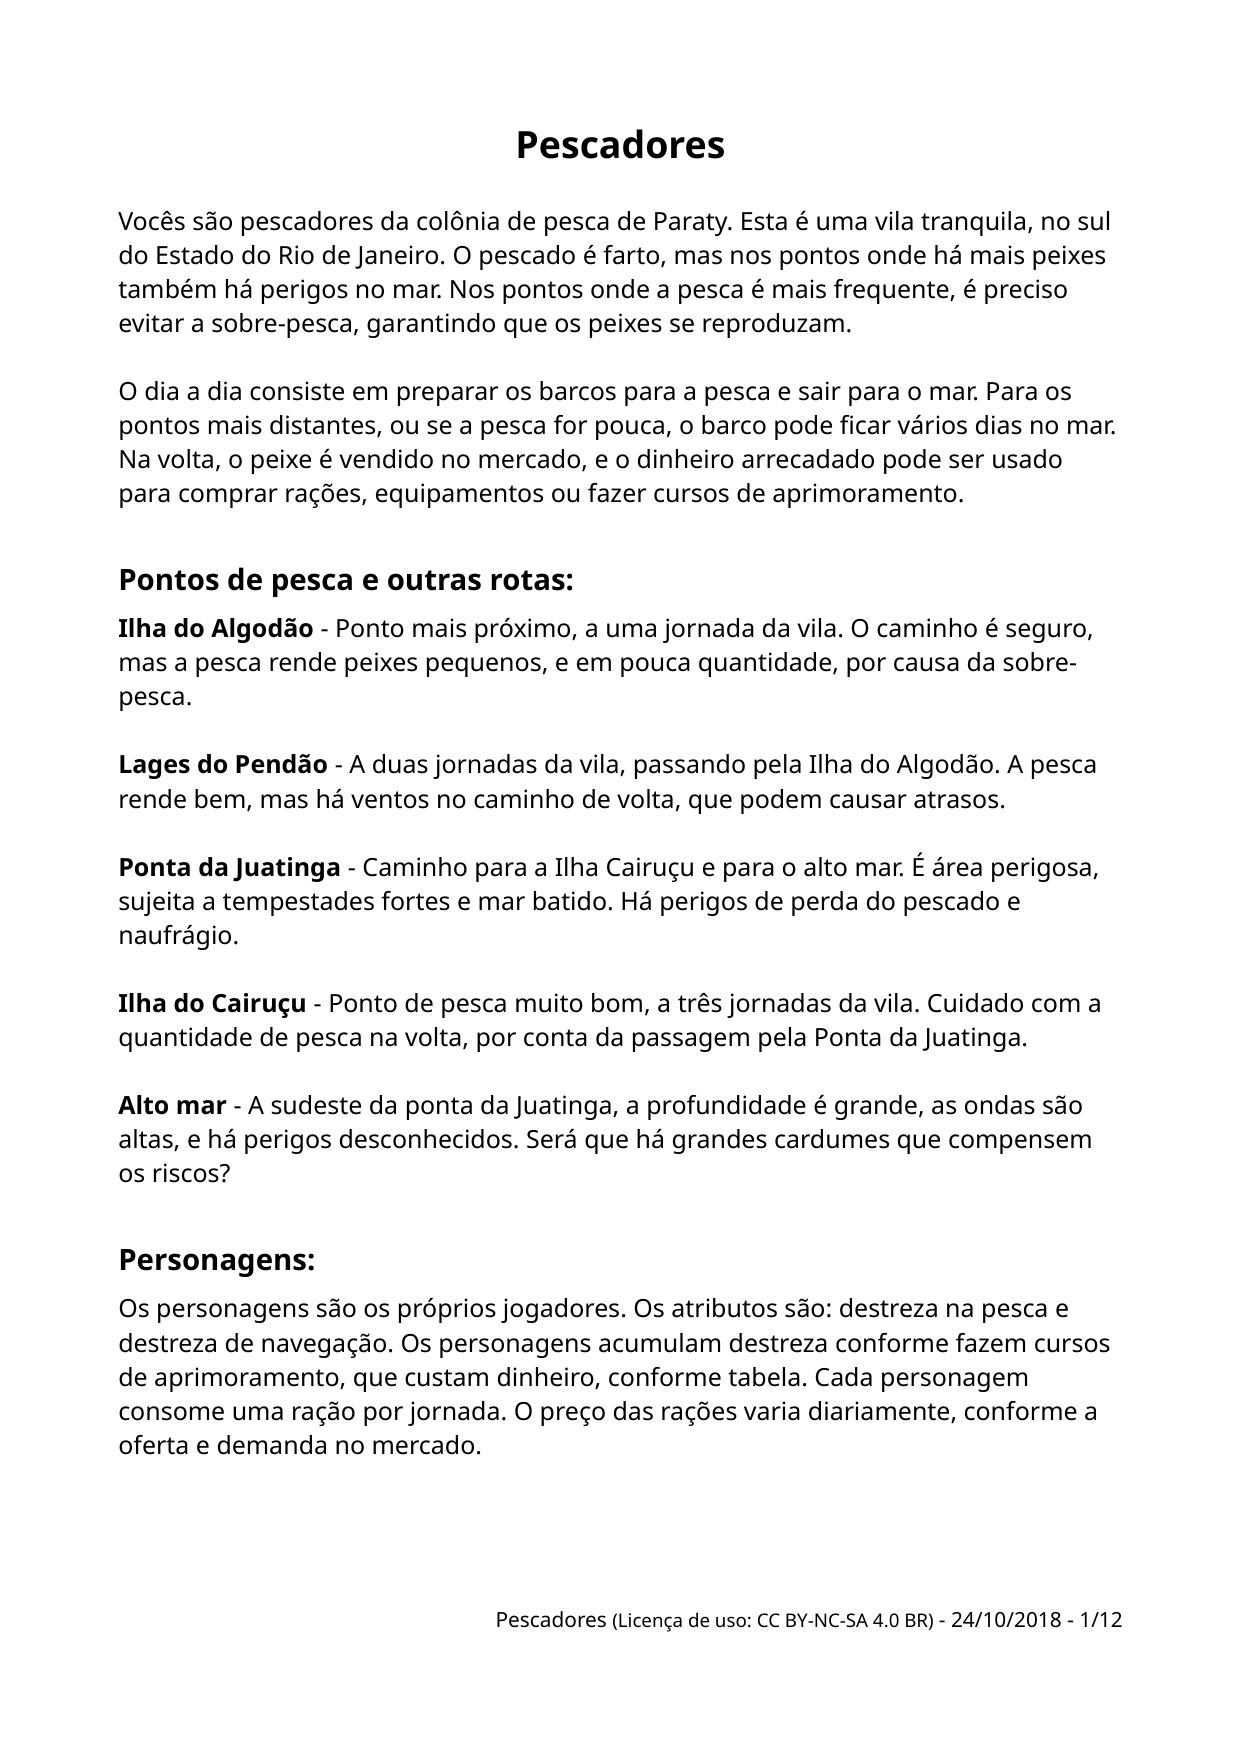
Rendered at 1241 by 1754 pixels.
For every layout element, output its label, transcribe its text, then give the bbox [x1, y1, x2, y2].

text Os personagens são os próprios jogadores. Os atributos são: destreza na pesca e destreza de navegação. Os personagens acumulam destreza conforme fazem cursos de aprimoramento, que custam dinheiro, conforme tabela. Cada personagem consome uma ração por jornada. O preço das rações varia diariamente, conforme a oferta e demanda no mercado. [118, 1291, 1122, 1461]
text Vocês são pescadores da colônia de pesca de Paraty. Esta é uma vila tranquila, no sul do Estado do Rio de Janeiro. O pescado é farto, mas nos pontos onde há mais peixes também há perigos no mar. Nos pontos onde a pesca é mais frequente, é preciso evitar a sobre-pesca, garantindo que os peixes se reproduzam. [118, 203, 1122, 339]
subtitle Pontos de pesca e outras rotas: [118, 558, 1122, 598]
text Ponta da Juatinga - Caminho para a Ilha Cairuçu e para o alto mar. É área perigosa, sujeita a tempestades fortes e mar batido. Há perigos de perda do pescado e naufrágio. [118, 849, 1122, 952]
text Ilha do Cairuçu - Ponto de pesca muito bom, a três jornadas da vila. Cuidado com a quantidade de pesca na volta, por conta da passagem pela Ponta da Juatinga. [118, 986, 1122, 1054]
text Pescadores [118, 118, 1122, 169]
text O dia a dia consiste em preparar os barcos para a pesca e sair para o mar. Para os pontos mais distantes, ou se a pesca for pouca, o barco pode ficar vários dias no mar. Na volta, o peixe é vendido no mercado, e o dinheiro arrecadado pode ser usado para comprar rações, equipamentos ou fazer cursos de aprimoramento. [118, 373, 1122, 510]
text Ilha do Algodão - Ponto mais próximo, a uma jornada da vila. O caminho é seguro, mas a pesca rende peixes pequenos, e em pouca quantidade, por causa da sobre-pesca. [118, 611, 1122, 713]
text Alto mar - A sudeste da ponta da Juatinga, a profundidade é grande, as ondas são altas, e há perigos desconhecidos. Será que há grandes cardumes que compensem os riscos? [118, 1088, 1122, 1190]
subtitle Personagens: [118, 1239, 1122, 1279]
text Lages do Pendão - A duas jornadas da vila, passando pela Ilha do Algodão. A pesca rende bem, mas há ventos no caminho de volta, que podem causar atrasos. [118, 747, 1122, 815]
